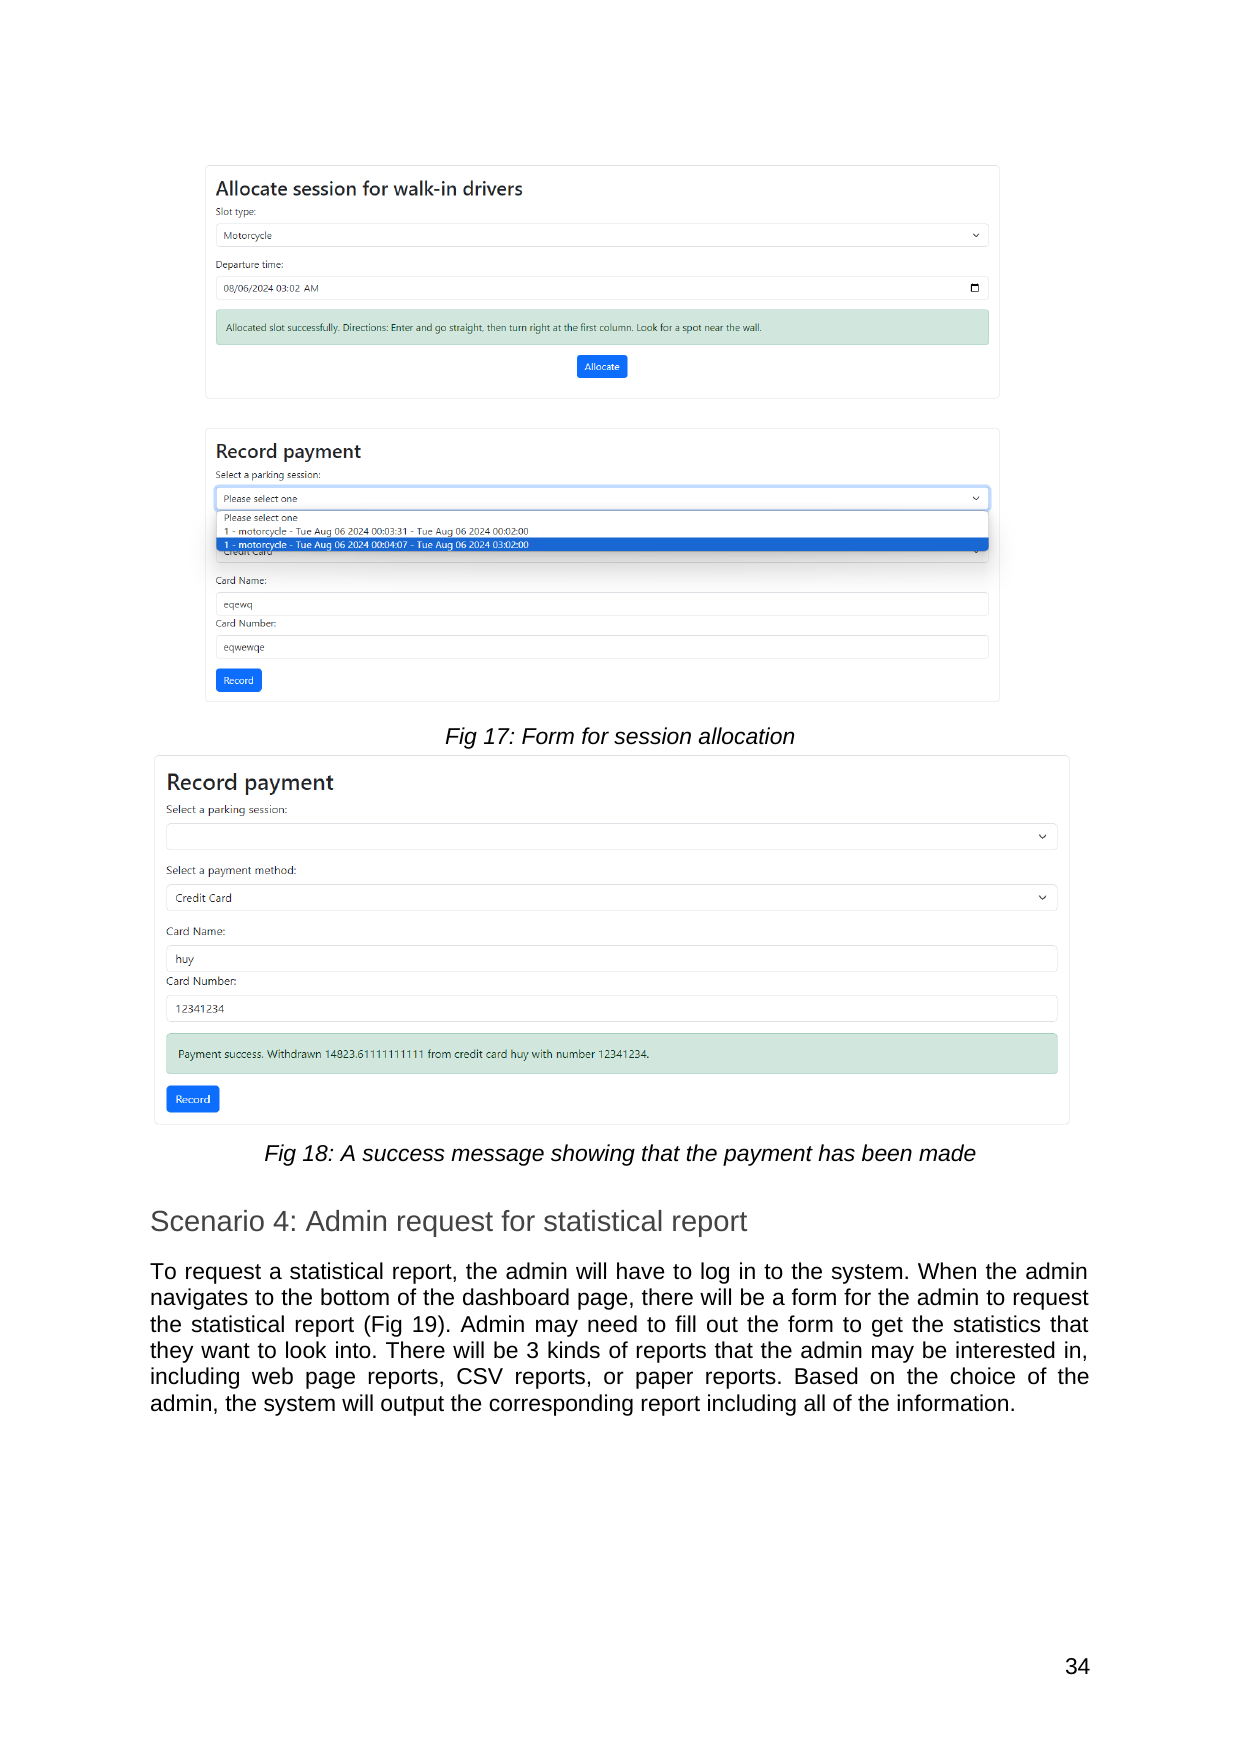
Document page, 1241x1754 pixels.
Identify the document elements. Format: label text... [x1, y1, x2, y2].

text Fig 18: A success message showing that the payment has been made [150, 1140, 1090, 1166]
picture [150, 150, 1091, 719]
text To request a statistical report, the admin will have to log in to the system. When the admin navigates to the bottom of the dashboard page, there will be a form for the admin to request the statistical report (Fig 19). Admin may need to fill out the form to get the statistics that they want to look into. There will be 3 kinds of reports that the admin may be interested in, including web page reports, CSV reports, or paper reports. Based on the choice of the admin, the system will output the corresponding report including all of the information. [150, 1258, 1090, 1416]
subtitle Scenario 4: Admin request for statistical report [150, 1203, 1090, 1237]
text Fig 17: Form for session allocation [150, 723, 1090, 749]
picture [150, 752, 1091, 1137]
